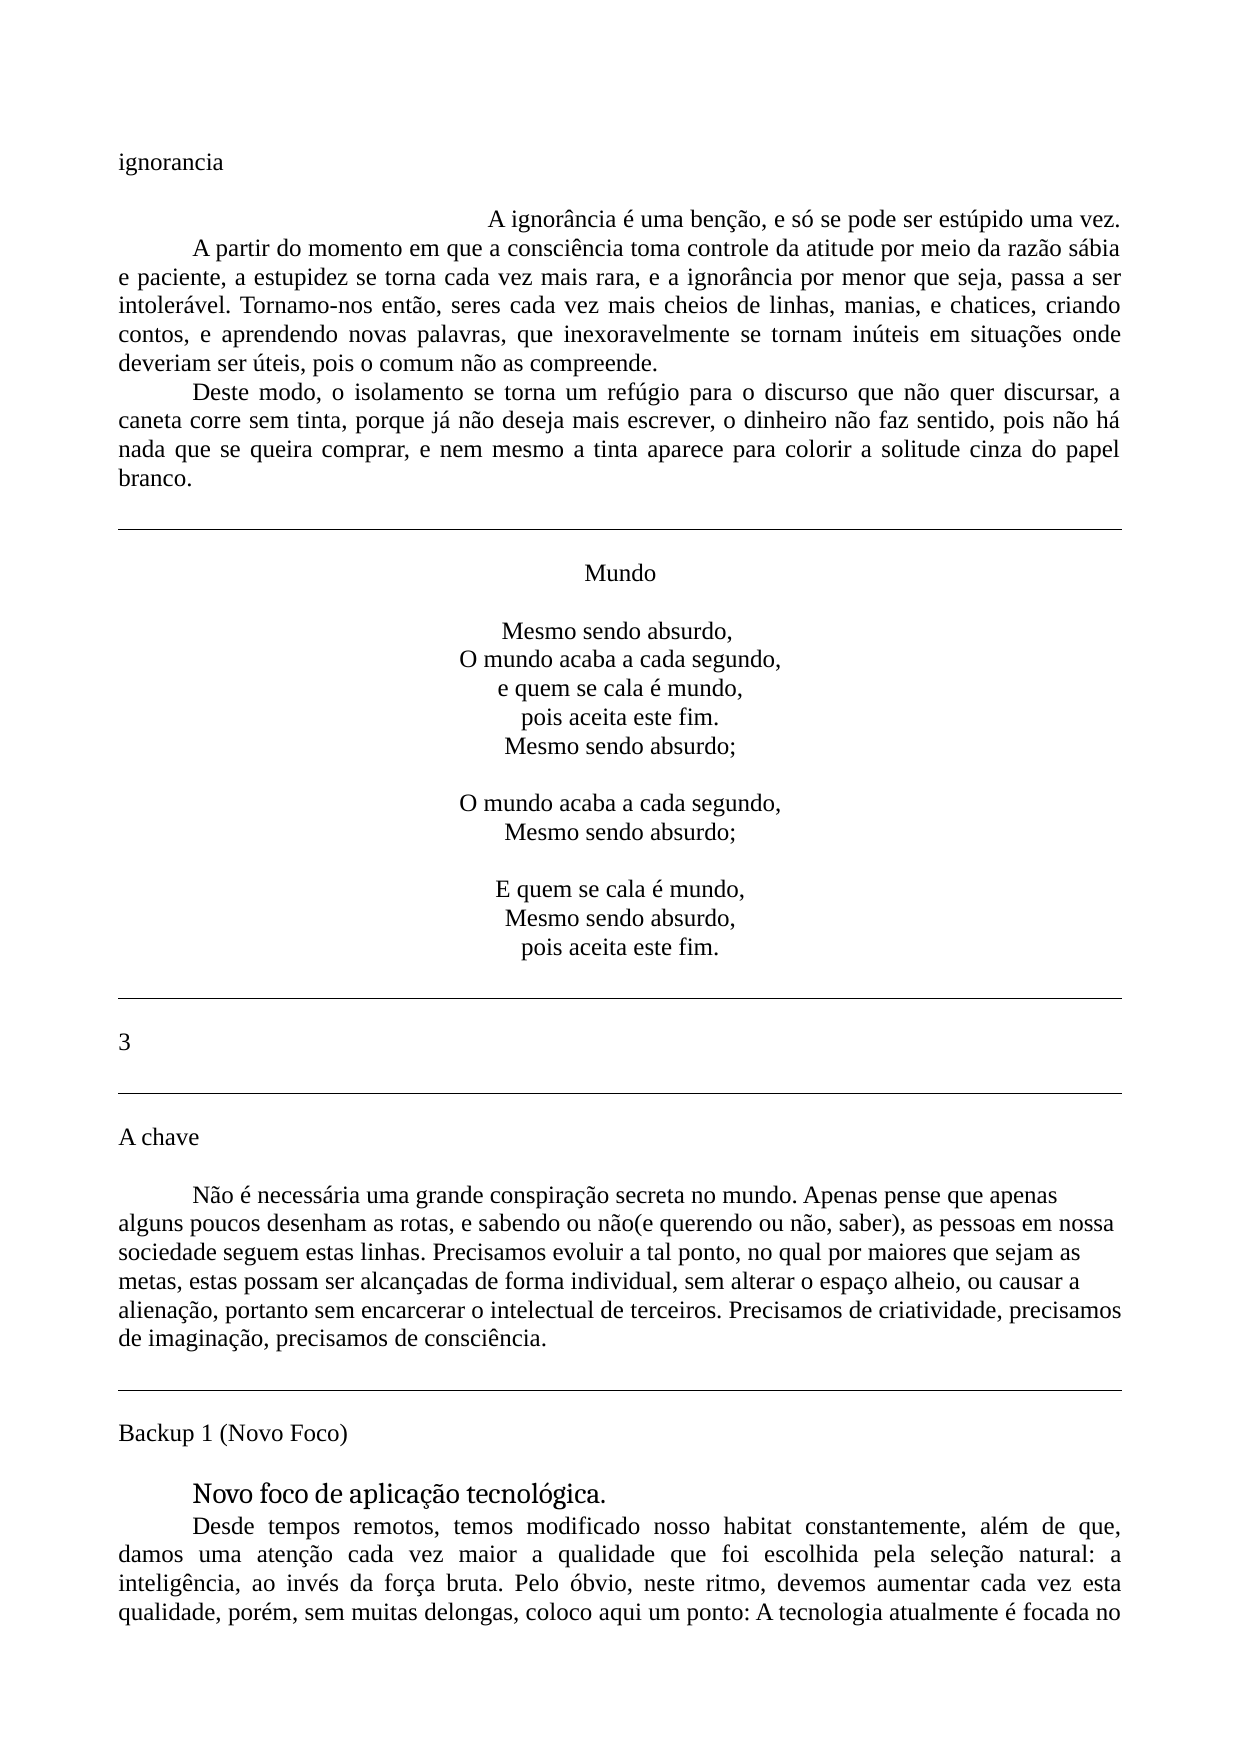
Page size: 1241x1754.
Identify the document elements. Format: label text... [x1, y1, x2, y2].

text Desde tempos remotos, temos modificado nosso habitat constantemente, além de que, damos uma atenção cada vez maior a qualidade que foi escolhida pela seleção natural: a inteligência, ao invés da força bruta. Pelo óbvio, neste ritmo, devemos aumentar cada vez esta qualidade, porém, sem muitas delongas, coloco aqui um ponto: A tecnologia atualmente é focada no [118, 1511, 1122, 1626]
text Novo foco de aplicação tecnológica. [118, 1476, 1122, 1511]
text Backup 1 (Novo Foco) [118, 1418, 1122, 1447]
text Não é necessária uma grande conspiração secreta no mundo. Apenas pense que apenas alguns poucos desenham as rotas, e sabendo ou não(e querendo ou não, saber), as pessoas em nossa sociedade seguem estas linhas. Precisamos evoluir a tal ponto, no qual por maiores que sejam as metas, estas possam ser alcançadas de forma individual, sem alterar o espaço alheio, ou causar a alienação, portanto sem encarcerar o intelectual de terceiros. Precisamos de criatividade, precisamos de imaginação, precisamos de consciência. [118, 1180, 1122, 1352]
text Mundo [118, 558, 1122, 587]
text Mesmo sendo absurdo, O mundo acaba a cada segundo, e quem se cala é mundo, pois aceita este fim. Mesmo sendo absurdo; O mundo acaba a cada segundo, Mesmo sendo absurdo; E quem se cala é mundo, Mesmo sendo absurdo, pois aceita este fim. [118, 616, 1122, 961]
text 3 [118, 1027, 1122, 1056]
text A chave [118, 1122, 1122, 1151]
text A ignorância é uma benção, e só se pode ser estúpido uma vez. A partir do momento em que a consciência toma controle da atitude por meio da razão sábia e paciente, a estupidez se torna cada vez mais rara, e a ignorância por menor que seja, passa a ser intolerável. Tornamo-nos então, seres cada vez mais cheios de linhas, manias, e chatices, criando contos, e aprendendo novas palavras, que inexoravelmente se tornam inúteis em situações onde deveriam ser úteis, pois o comum não as compreende. Deste modo, o isolamento se torna um refúgio para o discurso que não quer discursar, a caneta corre sem tinta, porque já não deseja mais escrever, o dinheiro não faz sentido, pois não há nada que se queira comprar, e nem mesmo a tinta aparece para colorir a solitude cinza do papel branco. [118, 204, 1122, 492]
text ignorancia [118, 147, 1122, 176]
